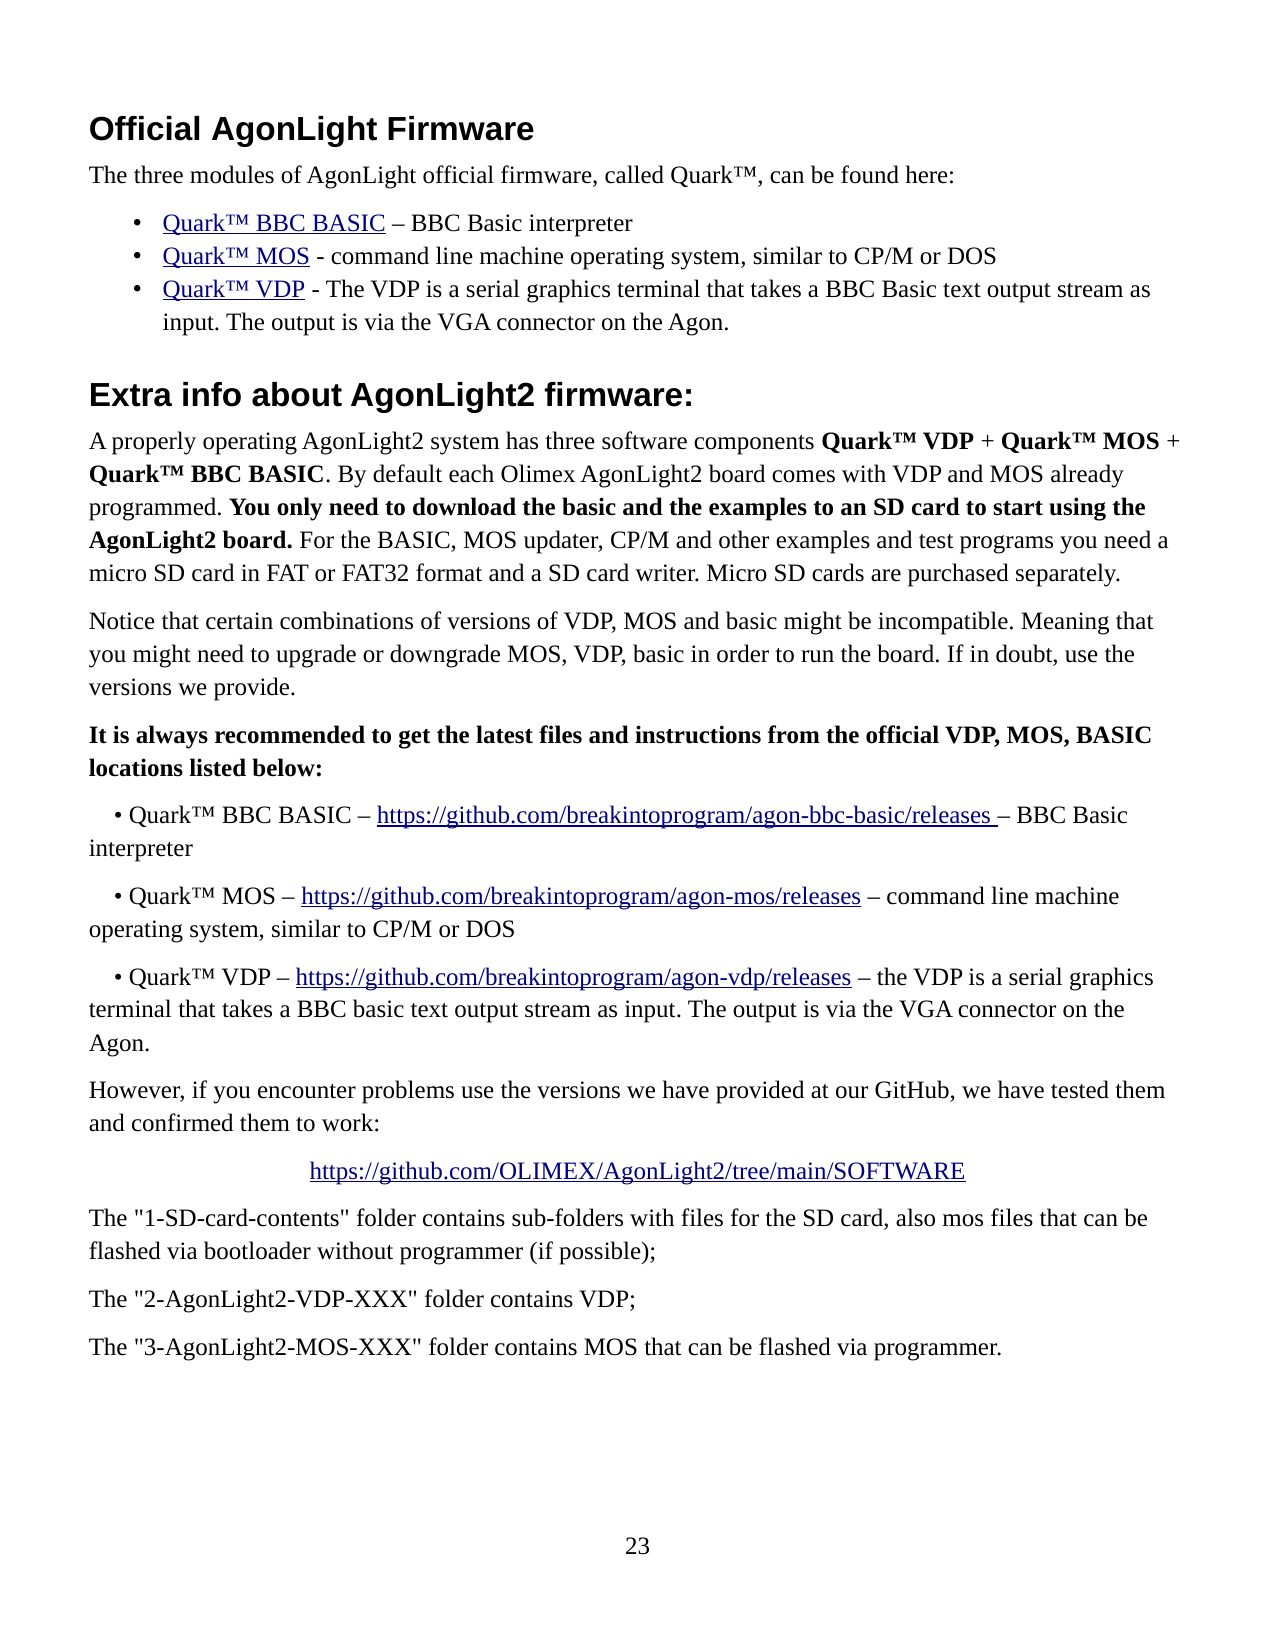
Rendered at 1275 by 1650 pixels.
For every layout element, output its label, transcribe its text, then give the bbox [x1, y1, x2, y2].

subtitle Official AgonLight Firmware [88, 109, 1186, 148]
text • Quark™ VDP – https://github.com/breakintoprogram/agon-vdp/releases – the VDP is a serial graphics terminal that takes a BBC basic text output stream as input. The output is via the VGA connector on the Agon. [88, 962, 1186, 1056]
list Quark™ BBC BASIC – BBC Basic interpreter [133, 208, 1186, 237]
text Notice that certain combinations of versions of VDP, MOS and basic might be incompatible. Meaning that you might need to upgrade or downgrade MOS, VDP, basic in order to run the board. If in doubt, use the versions we provide. [88, 606, 1186, 701]
text The "2-AgonLight2-VDP-XXX" folder contains VDP; [88, 1284, 1186, 1313]
text The "1-SD-card-contents" folder contains sub-folders with files for the SD card, also mos files that can be flashed via bootloader without programmer (if possible); [88, 1203, 1186, 1265]
text A properly operating AgonLight2 system has three software components Quark™ VDP + Quark™ MOS + Quark™ BBC BASIC. By default each Olimex AgonLight2 board comes with VDP and MOS already programmed. You only need to download the basic and the examples to an SD card to start using the AgonLight2 board. For the BASIC, MOS updater, CP/M and other examples and test programs you need a micro SD card in FAT or FAT32 format and a SD card writer. Micro SD cards are purchased separately. [88, 426, 1186, 587]
subtitle Extra info about AgonLight2 firmware: [88, 375, 1186, 414]
list Quark™ VDP - The VDP is a serial graphics terminal that takes a BBC Basic text output stream as input. The output is via the VGA connector on the Agon. [133, 274, 1186, 336]
text The three modules of AgonLight official firmware, called Quark™, can be found here: [88, 160, 1186, 189]
text The "3-AgonLight2-MOS-XXX" folder contains MOS that can be flashed via programmer. [88, 1332, 1186, 1360]
text https://github.com/OLIMEX/AgonLight2/tree/main/SOFTWARE [88, 1156, 1186, 1184]
text • Quark™ BBC BASIC – https://github.com/breakintoprogram/agon-bbc-basic/releases – BBC Basic interpreter [88, 800, 1186, 862]
text It is always recommended to get the latest files and instructions from the official VDP, MOS, BASIC locations listed below: [88, 720, 1186, 781]
text However, if you encounter problems use the versions we have provided at our GitHub, we have tested them and confirmed them to work: [88, 1075, 1186, 1137]
list Quark™ MOS - command line machine operating system, similar to CP/M or DOS [133, 241, 1186, 270]
text • Quark™ MOS – https://github.com/breakintoprogram/agon-mos/releases – command line machine operating system, similar to CP/M or DOS [88, 881, 1186, 943]
